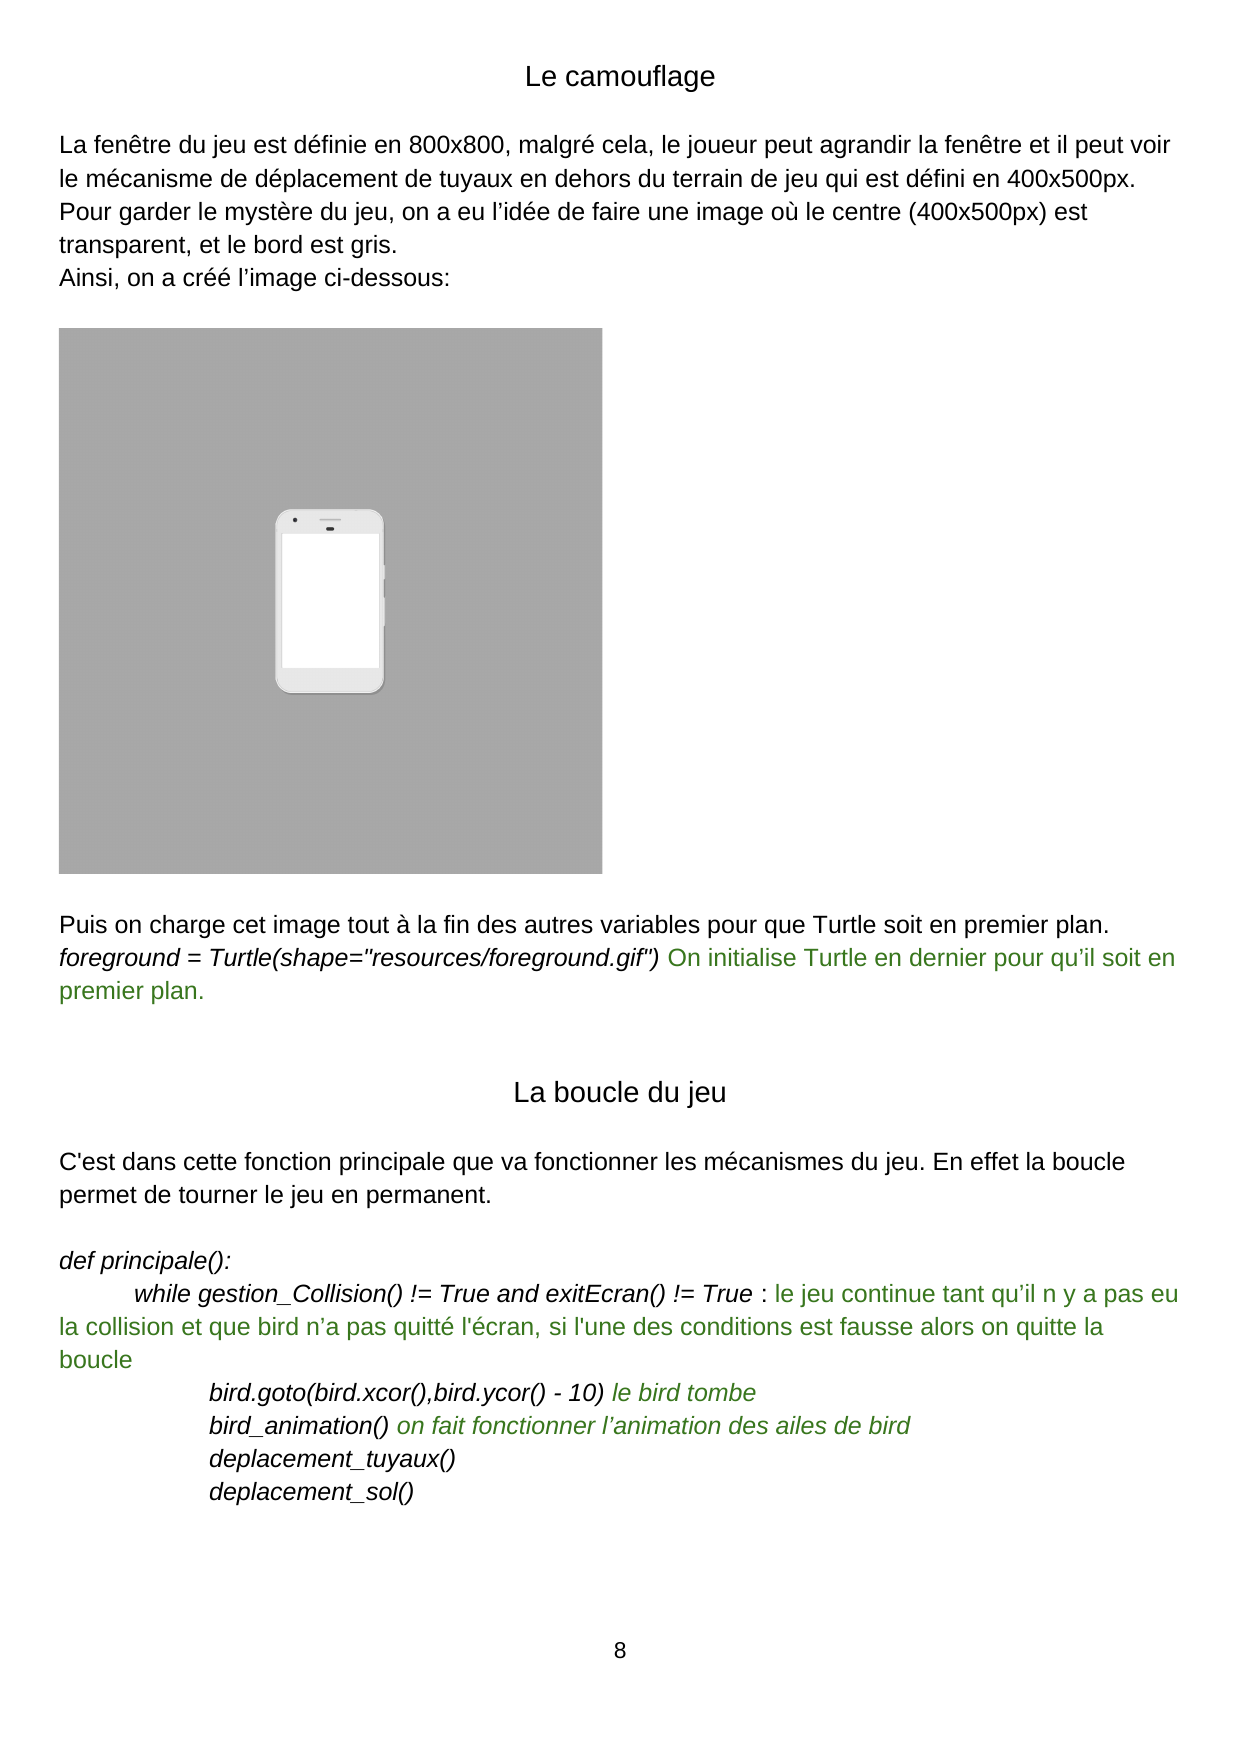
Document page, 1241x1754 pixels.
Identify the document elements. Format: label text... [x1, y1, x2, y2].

text deplacement_sol() [59, 1477, 1181, 1506]
text Puis on charge cet image tout à la fin des autres variables pour que Turtle soit en premier plan. [59, 910, 1181, 939]
text def principale(): [59, 1246, 1181, 1275]
text La boucle du jeu [59, 1075, 1181, 1109]
text Le camouflage [59, 59, 1181, 92]
text foreground = Turtle(shape="resources/foreground.gif") On initialise Turtle en dernier pour qu’il soit en premier plan. [59, 943, 1181, 1005]
text bird.goto(bird.xcor(),bird.ycor() - 10) le bird tombe [59, 1378, 1181, 1407]
text Pour garder le mystère du jeu, on a eu l’idée de faire une image où le centre (400x500px) est transparent, et le bord est gris. [59, 197, 1181, 258]
text C'est dans cette fonction principale que va fonctionner les mécanismes du jeu. En effet la boucle permet de tourner le jeu en permanent. [59, 1147, 1181, 1209]
text deplacement_tuyaux() [59, 1444, 1181, 1473]
text while gestion_Collision() != True and exitEcran() != True : le jeu continue tant qu’il n y a pas eu la collision et que bird n’a pas quitté l'écran, si l'une des conditions est fausse alors on quitte la boucle [59, 1279, 1181, 1374]
picture [58, 328, 603, 874]
text La fenêtre du jeu est définie en 800x800, malgré cela, le joueur peut agrandir la fenêtre et il peut voir le mécanisme de déplacement de tuyaux en dehors du terrain de jeu qui est défini en 400x500px. [59, 131, 1181, 192]
text Ainsi, on a créé l’image ci-dessous: [59, 263, 1181, 291]
text bird_animation() on fait fonctionner l’animation des ailes de bird [59, 1411, 1181, 1440]
text 8 [59, 1637, 1181, 1663]
